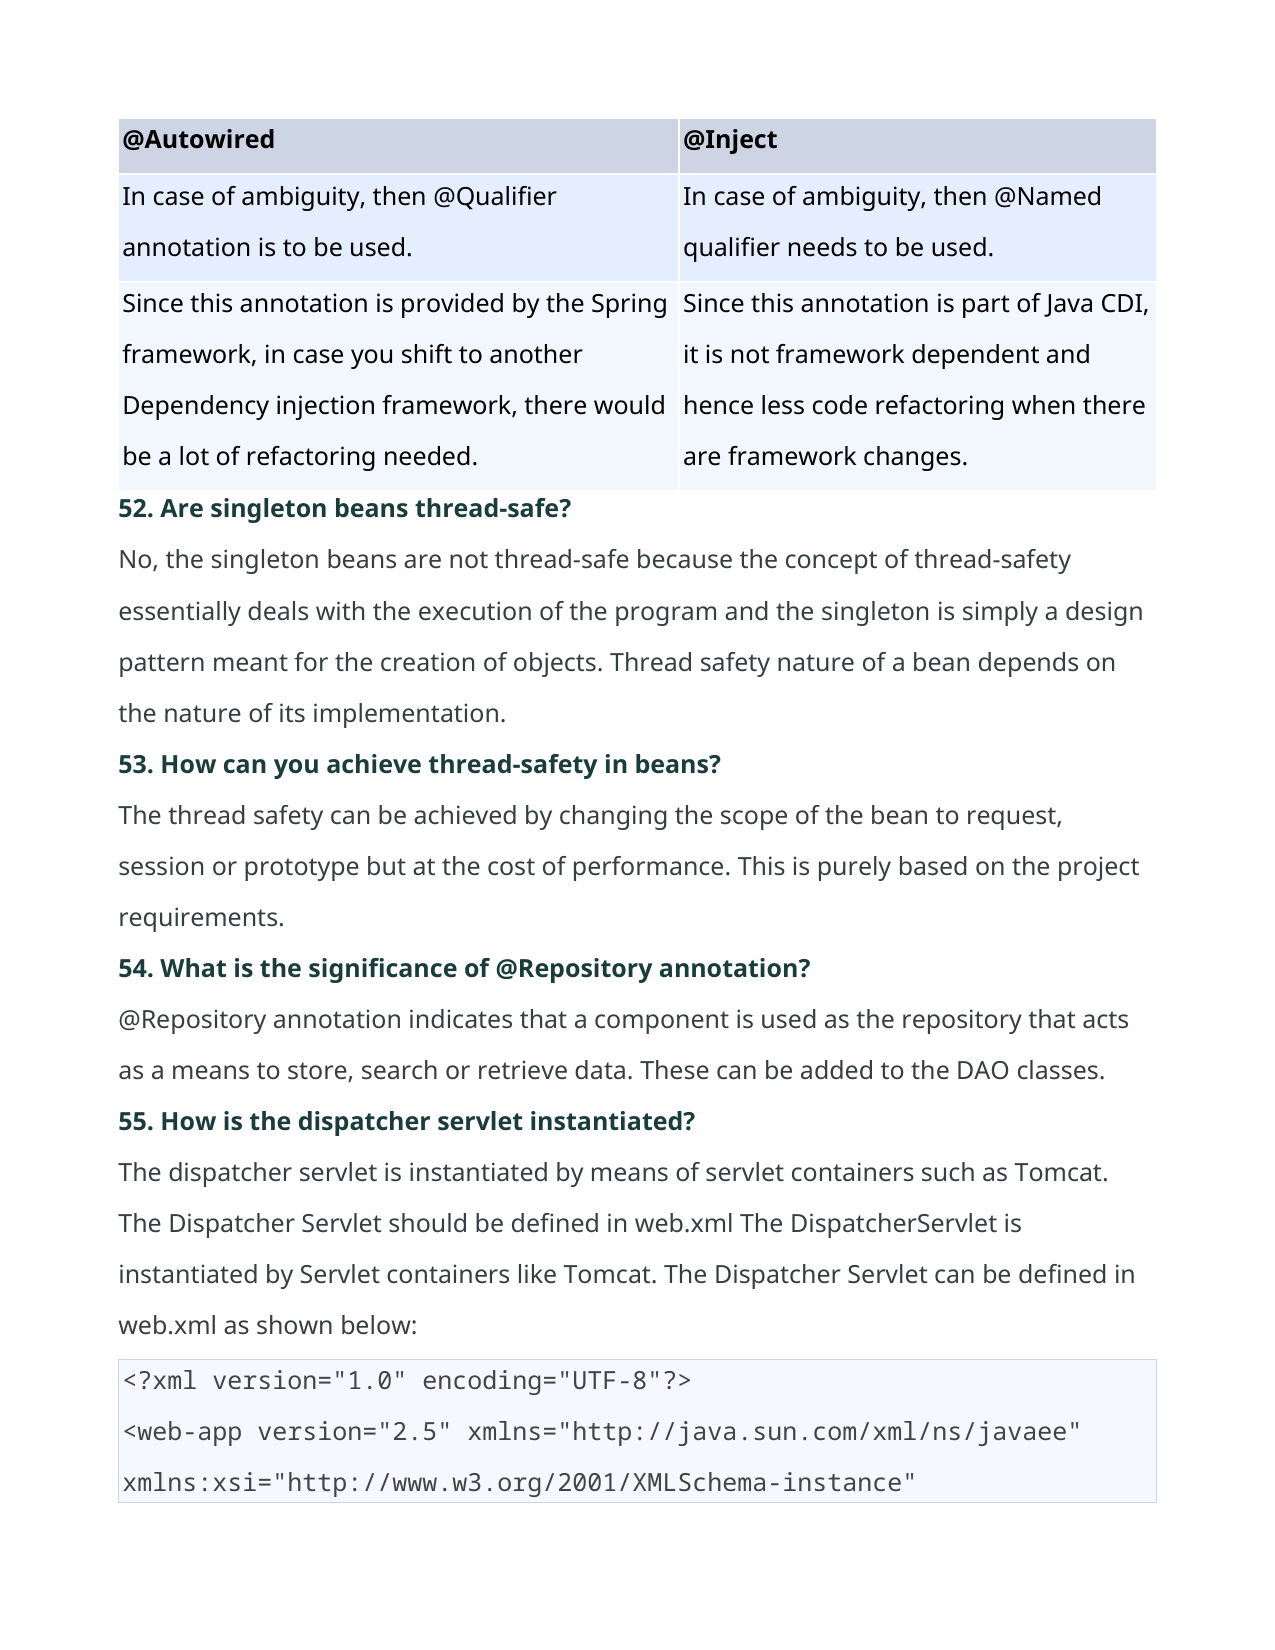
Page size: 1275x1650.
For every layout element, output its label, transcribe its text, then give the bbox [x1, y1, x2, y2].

subtitle 55. How is the dispatcher servlet instantiated? [118, 1103, 1157, 1138]
subtitle 52. Are singleton beans thread-safe? [118, 491, 1157, 525]
table_header @Autowired [119, 119, 678, 173]
table_cell In case of ambiguity, then @Qualifier annotation is to be used. [119, 175, 678, 281]
text <web-app version="2.5" xmlns="http://java.sun.com/xml/ns/javaee" xmlns:xsi="http://www.w3.org/2001/XMLSchema-instance" [119, 1410, 1156, 1502]
text No, the singleton beans are not thread-safe because the concept of thread-safety essentially deals with the execution of the program and the singleton is simply a design pattern meant for the creation of objects. Thread safety nature of a bean depends on the nature of its implementation. [118, 542, 1157, 729]
table_cell Since this annotation is part of Java CDI, it is not framework dependent and hence less code refactoring when there are framework changes. [680, 283, 1156, 490]
text @Repository annotation indicates that a component is used as the repository that acts as a means to store, search or retrieve data. These can be added to the DAO classes. [118, 1001, 1157, 1087]
subtitle 54. What is the significance of @Repository annotation? [118, 950, 1157, 984]
text The dispatcher servlet is instantiated by means of servlet containers such as Tomcat. The Dispatcher Servlet should be defined in web.xml The DispatcherServlet is instantiated by Servlet containers like Tomcat. The Dispatcher Servlet can be defined in web.xml as shown below: [118, 1154, 1157, 1342]
table_cell In case of ambiguity, then @Named qualifier needs to be used. [680, 175, 1156, 281]
text The thread safety can be achieved by changing the scope of the bean to request, session or prototype but at the cost of performance. This is purely based on the project requirements. [118, 797, 1157, 933]
table_header @Inject [680, 119, 1156, 173]
subtitle 53. How can you achieve thread-safety in beans? [118, 746, 1157, 780]
table_cell Since this annotation is provided by the Spring framework, in case you shift to another Dependency injection framework, there would be a lot of refactoring needed. [119, 283, 678, 490]
text <?xml version="1.0" encoding="UTF-8"?> [119, 1360, 1156, 1397]
